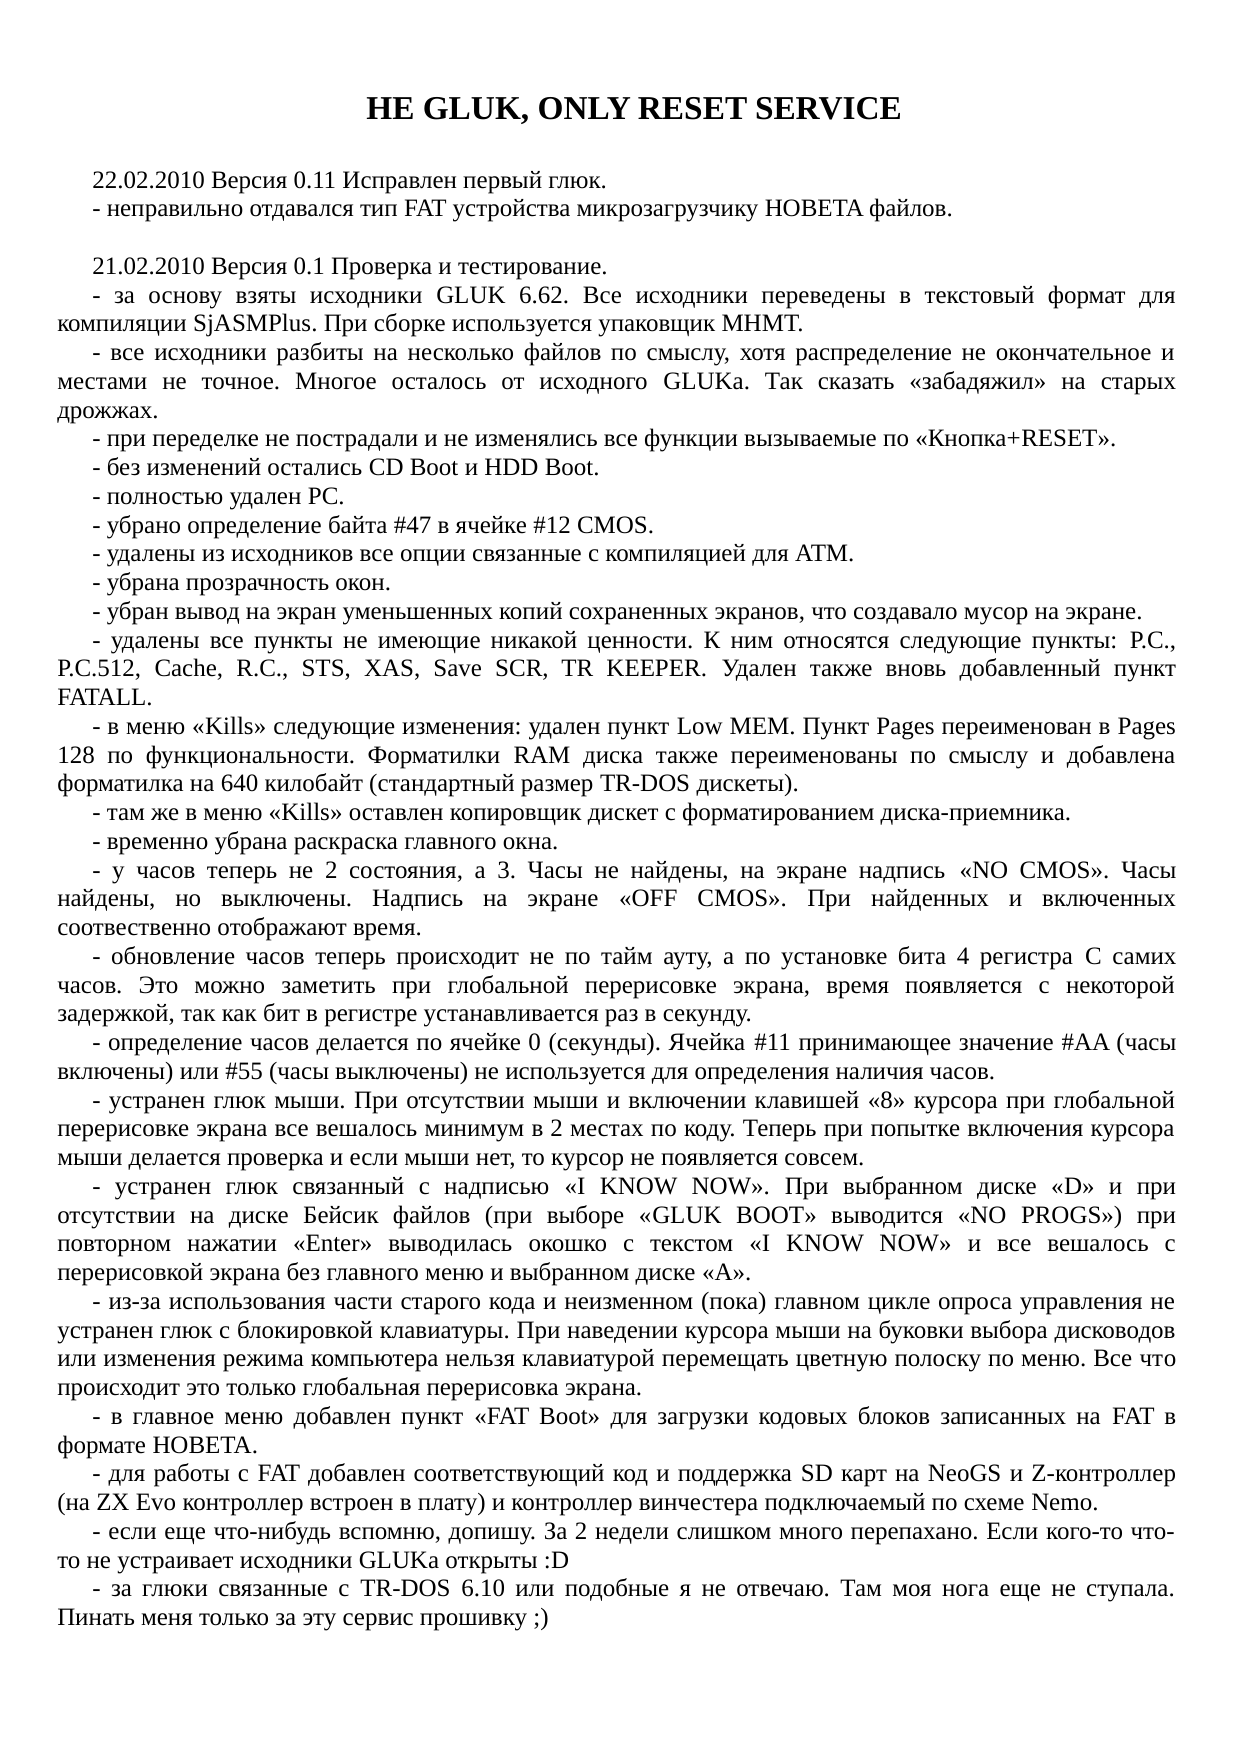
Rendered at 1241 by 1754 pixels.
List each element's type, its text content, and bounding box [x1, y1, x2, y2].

text - определение часов делается по ячейке 0 (секунды). Ячейка #11 принимающее значение #AA (часы включены) или #55 (часы выключены) не используется для определения наличия часов. [57, 1027, 1176, 1085]
text - убрано определение байта #47 в ячейке #12 CMOS. [57, 510, 1176, 538]
text - у часов теперь не 2 состояния, а 3. Часы не найдены, на экране надпись «NO CMOS». Часы найдены, но выключены. Надпись на экране «OFF CMOS». При найденных и включенных соотвественно отображают время. [57, 855, 1176, 941]
text - если еще что-нибудь вспомню, допишу. За 2 недели слишком много перепахано. Если кого-то что-то не устраивает исходники GLUKа открыты :D [57, 1516, 1176, 1573]
text - все исходники разбиты на несколько файлов по смыслу, хотя распределение не окончательное и местами не точное. Многое осталось от исходного GLUKа. Так сказать «забадяжил» на старых дрожжах. [57, 337, 1176, 423]
text 21.02.2010 Версия 0.1 Проверка и тестирование. [57, 251, 1176, 280]
text - там же в меню «Kills» оставлен копировщик дискет с форматированием диска-приемника. [57, 797, 1176, 826]
text - убрана прозрачность окон. [57, 567, 1176, 596]
text - в меню «Kills» следующие изменения: удален пункт Low MEM. Пункт Pages переименован в Pages 128 по функциональности. Форматилки RAM диска также переименованы по смыслу и добавлена форматилка на 640 килобайт (стандартный размер TR-DOS дискеты). [57, 711, 1176, 797]
text - удалены все пункты не имеющие никакой ценности. К ним относятся следующие пункты: P.C., P.C.512, Cache, R.C., STS, XAS, Save SCR, TR KEEPER. Удален также вновь добавленный пункт FATALL. [57, 625, 1176, 711]
text - неправильно отдавался тип FAT устройства микрозагрузчику HOBETA файлов. [57, 193, 1176, 222]
text - устранен глюк мыши. При отсутствии мыши и включении клавишей «8» курсора при глобальной перерисовке экрана все вешалось минимум в 2 местах по коду. Теперь при попытке включения курсора мыши делается проверка и если мыши нет, то курсор не появляется совсем. [57, 1085, 1176, 1171]
text - удалены из исходников все опции связанные с компиляцией для АТМ. [57, 538, 1176, 567]
text - при переделке не пострадали и не изменялись все функции вызываемые по «Кнопка+RESET». [57, 423, 1176, 452]
text - без изменений остались CD Boot и HDD Boot. [57, 452, 1176, 481]
text - за глюки связанные с TR-DOS 6.10 или подобные я не отвечаю. Там моя нога еще не ступала. Пинать меня только за эту сервис прошивку ;) [57, 1573, 1176, 1631]
text - за основу взяты исходники GLUK 6.62. Все исходники переведены в текстовый формат для компиляции SjASMPlus. При сборке используется упаковщик MHMT. [57, 280, 1176, 337]
text - временно убрана раскраска главного окна. [57, 826, 1176, 855]
text HE GLUK, ONLY RESET SERVICE [57, 88, 1176, 126]
text - для работы с FAT добавлен соответствующий код и поддержка SD карт на NeoGS и Z-контроллер (на ZX Evo контроллер встроен в плату) и контроллер винчестера подключаемый по схеме Nemo. [57, 1458, 1176, 1516]
text - убран вывод на экран уменьшенных копий сохраненных экранов, что создавало мусор на экране. [57, 596, 1176, 625]
text 22.02.2010 Версия 0.11 Исправлен первый глюк. [57, 165, 1176, 193]
text - полностью удален PC. [57, 481, 1176, 510]
text - обновление часов теперь происходит не по тайм ауту, а по установке бита 4 регистра C самих часов. Это можно заметить при глобальной перерисовке экрана, время появляется с некоторой задержкой, так как бит в регистре устанавливается раз в секунду. [57, 941, 1176, 1027]
text - из-за использования части старого кода и неизменном (пока) главном цикле опроса управления не устранен глюк с блокировкой клавиатуры. При наведении курсора мыши на буковки выбора дисководов или изменения режима компьютера нельзя клавиатурой перемещать цветную полоску по меню. Все что происходит это только глобальная перерисовка экрана. [57, 1286, 1176, 1401]
text - в главное меню добавлен пункт «FAT Boot» для загрузки кодовых блоков записанных на FAT в формате HOBETA. [57, 1401, 1176, 1458]
text - устранен глюк связанный с надписью «I KNOW NOW». При выбранном диске «D» и при отсутствии на диске Бейсик файлов (при выборе «GLUK BOOT» выводится «NO PROGS») при повторном нажатии «Enter» выводилась окошко с текстом «I KNOW NOW» и все вешалось с перерисовкой экрана без главного меню и выбранном диске «A». [57, 1171, 1176, 1286]
